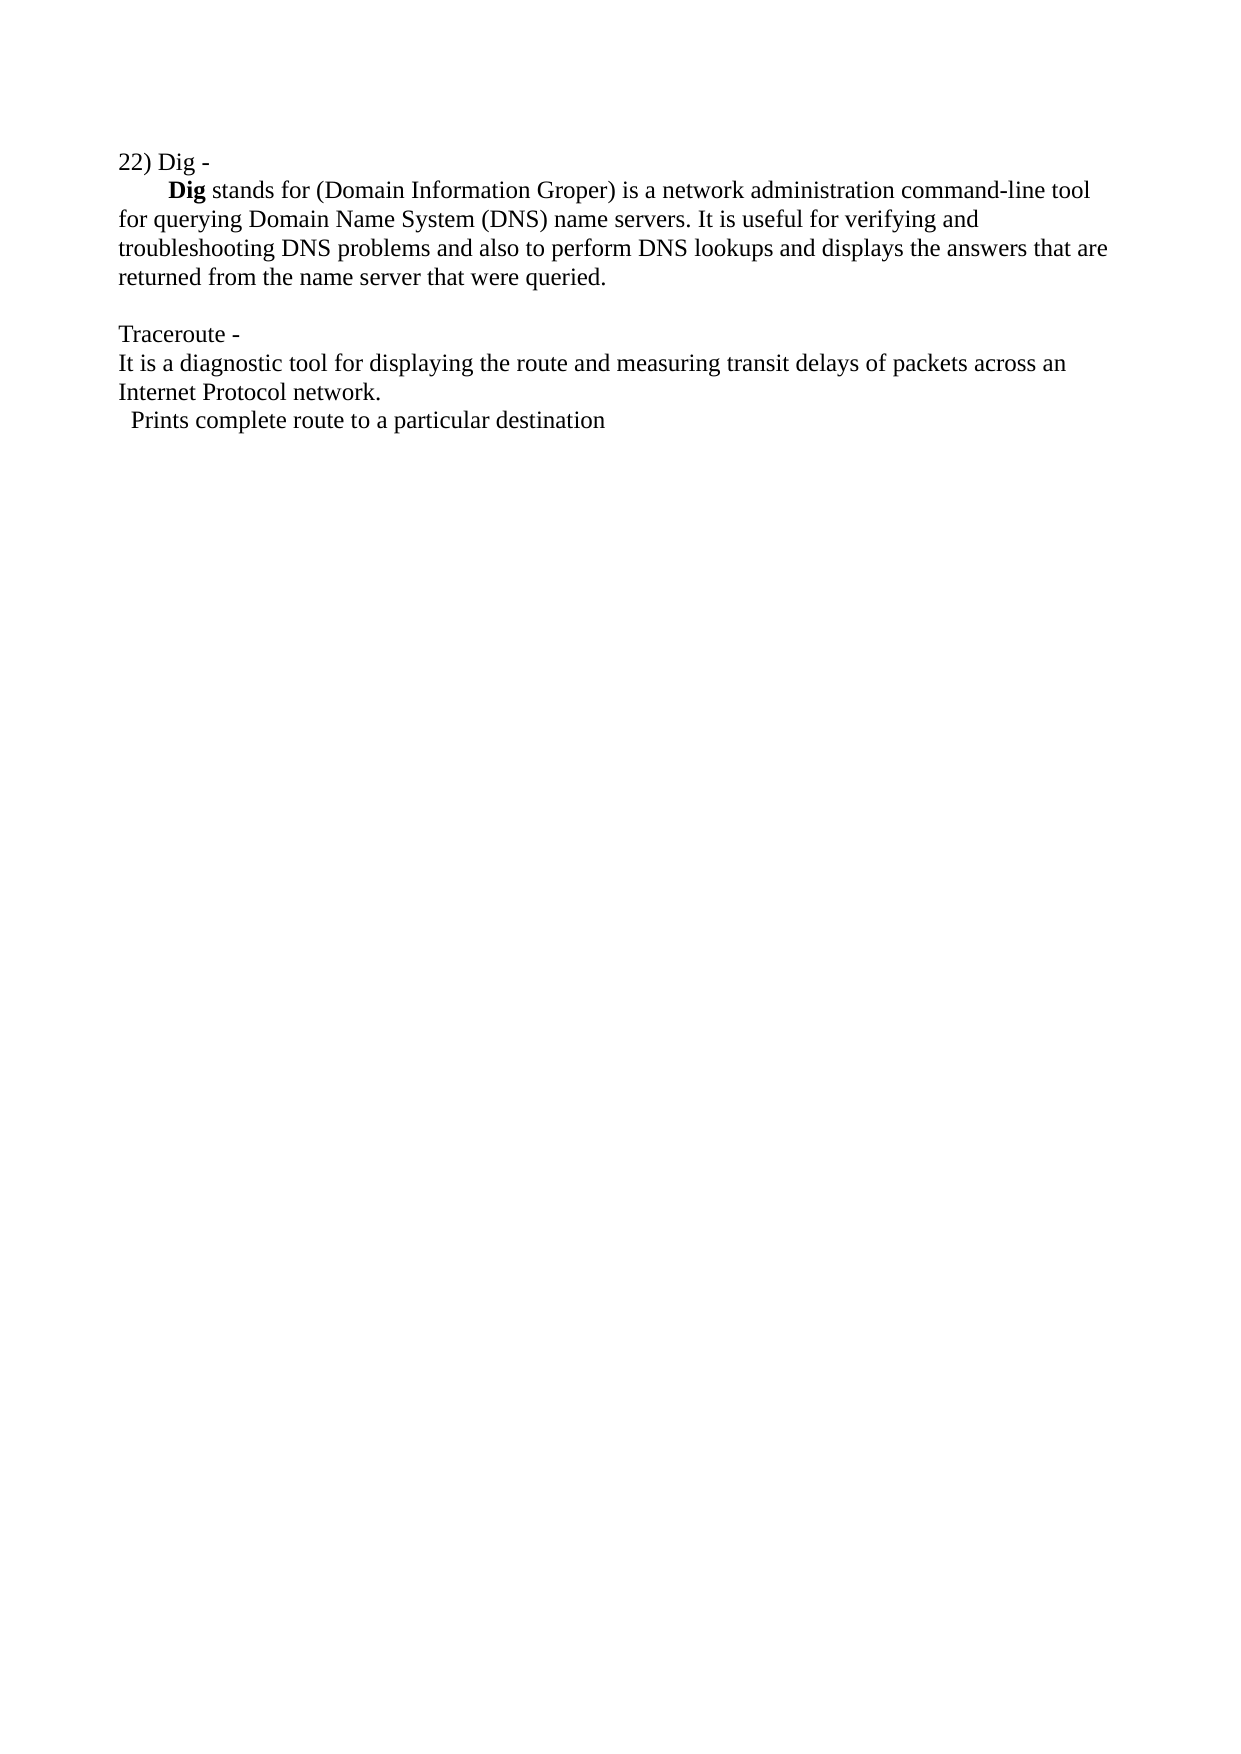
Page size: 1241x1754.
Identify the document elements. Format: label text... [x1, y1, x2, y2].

text Dig stands for (Domain Information Groper) is a network administration command-line tool for querying Domain Name System (DNS) name servers. It is useful for verifying and troubleshooting DNS problems and also to perform DNS lookups and displays the answers that are returned from the name server that were queried. [118, 176, 1122, 291]
text Traceroute - [118, 319, 1122, 348]
text Prints complete route to a particular destination [118, 406, 1122, 434]
text 22) Dig - [118, 147, 1122, 176]
text It is a diagnostic tool for displaying the route and measuring transit delays of packets across an Internet Protocol network. [118, 348, 1122, 406]
